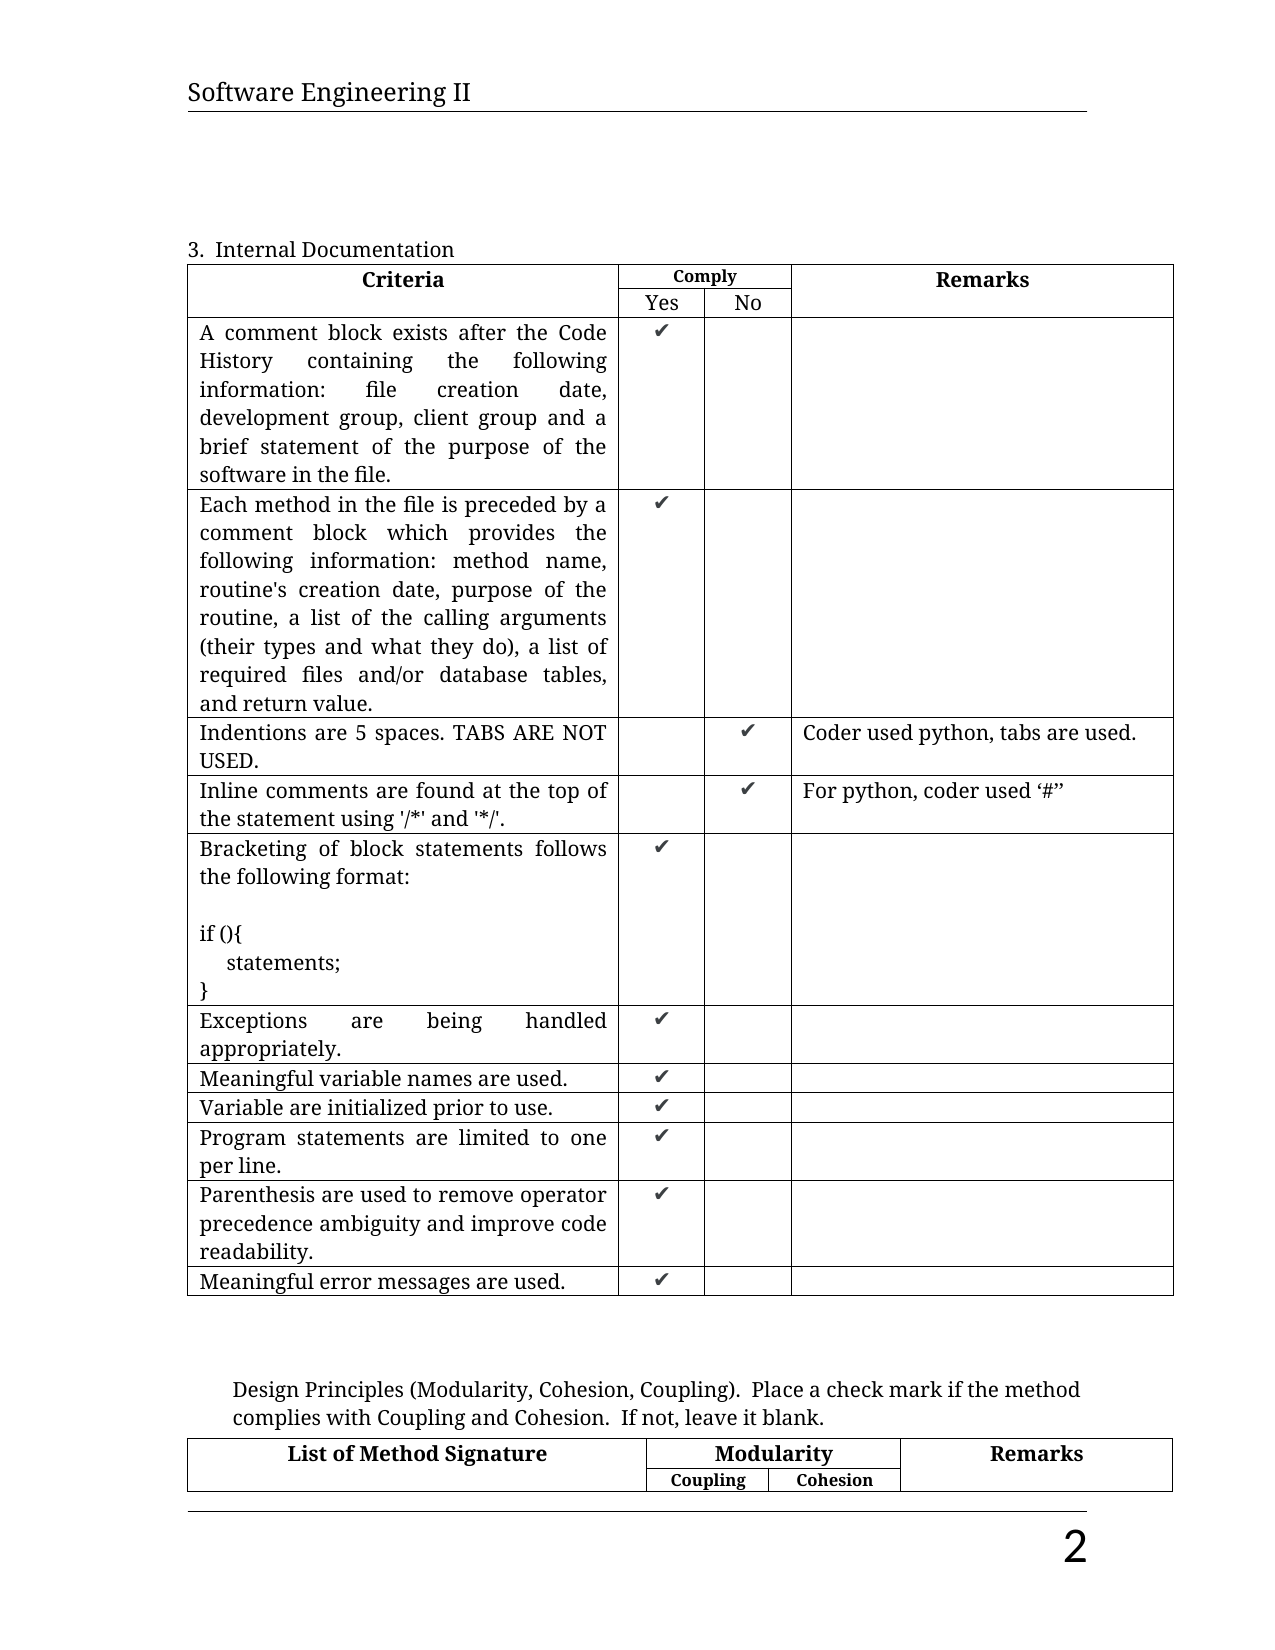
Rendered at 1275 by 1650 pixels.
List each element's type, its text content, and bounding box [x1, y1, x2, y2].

table_cell [705, 834, 791, 1005]
table_cell [792, 1181, 1173, 1266]
table_cell [705, 490, 791, 717]
table_cell [619, 776, 704, 833]
table_cell Meaningful error messages are used. [188, 1267, 618, 1295]
table_cell [792, 490, 1173, 717]
table_cell Exceptions are being handled appropriately. [188, 1006, 618, 1063]
table_header List of Method Signature [188, 1439, 646, 1491]
table_cell ✔ [705, 718, 791, 775]
table_cell [705, 1006, 791, 1063]
table_cell [792, 318, 1173, 489]
table_cell Yes [619, 289, 704, 317]
table_header Criteria [188, 265, 618, 317]
table_cell [792, 1064, 1173, 1092]
table_header Comply [619, 265, 791, 287]
table_cell Coupling [647, 1469, 768, 1491]
table_cell [705, 1093, 791, 1122]
table_cell [792, 1093, 1173, 1122]
table_cell [705, 1123, 791, 1179]
table_cell ✔ [619, 1181, 704, 1266]
table_cell [792, 1123, 1173, 1179]
table_header Remarks [792, 265, 1173, 317]
text 3. Internal Documentation [187, 235, 1087, 264]
table_cell [705, 1064, 791, 1092]
table_cell Each method in the file is preceded by a comment block which provides the following information: method name, routine's creation date, purpose of the routine, a list of the calling arguments (their types and what they do), a list of required files and/or database tables, and return value. [188, 490, 618, 717]
table_cell No [705, 289, 791, 317]
table_header Modularity [647, 1439, 900, 1467]
table_cell Bracketing of block statements follows the following format: if (){ statements; } [188, 834, 618, 1005]
table_header Remarks [901, 1439, 1172, 1491]
table_cell Inline comments are found at the top of the statement using '/*' and '*/'. [188, 776, 618, 833]
table_cell Coder used python, tabs are used. [792, 718, 1173, 775]
table_cell [705, 1181, 791, 1266]
table_cell Program statements are limited to one per line. [188, 1123, 618, 1179]
table_cell [705, 318, 791, 489]
table_cell Meaningful variable names are used. [188, 1064, 618, 1092]
table_cell Variable are initialized prior to use. [188, 1093, 618, 1122]
table_cell Cohesion [769, 1469, 900, 1491]
table_cell ✔ [619, 1123, 704, 1179]
table_cell ✔ [619, 834, 704, 1005]
table_cell ✔ [619, 1006, 704, 1063]
table_cell [792, 1267, 1173, 1295]
table_cell For python, coder used ‘#’’ [792, 776, 1173, 833]
table_cell ✔ [619, 1093, 704, 1122]
table_cell ✔ [619, 318, 704, 489]
table_cell ✔ [619, 490, 704, 717]
table_cell Parenthesis are used to remove operator precedence ambiguity and improve code readability. [188, 1181, 618, 1266]
table_cell [792, 1006, 1173, 1063]
table_cell [792, 834, 1173, 1005]
table_cell A comment block exists after the Code History containing the following information: file creation date, development group, client group and a brief statement of the purpose of the software in the file. [188, 318, 618, 489]
table_cell ✔ [619, 1267, 704, 1295]
table_cell [619, 718, 704, 775]
table_cell ✔ [619, 1064, 704, 1092]
subtitle Design Principles (Modularity, Cohesion, Coupling). Place a check mark if the method complies with Coupling and Cohesion. If not, leave it blank. [187, 1375, 1087, 1432]
table_cell [705, 1267, 791, 1295]
table_cell Indentions are 5 spaces. TABS ARE NOT USED. [188, 718, 618, 775]
table_cell ✔ [705, 776, 791, 833]
